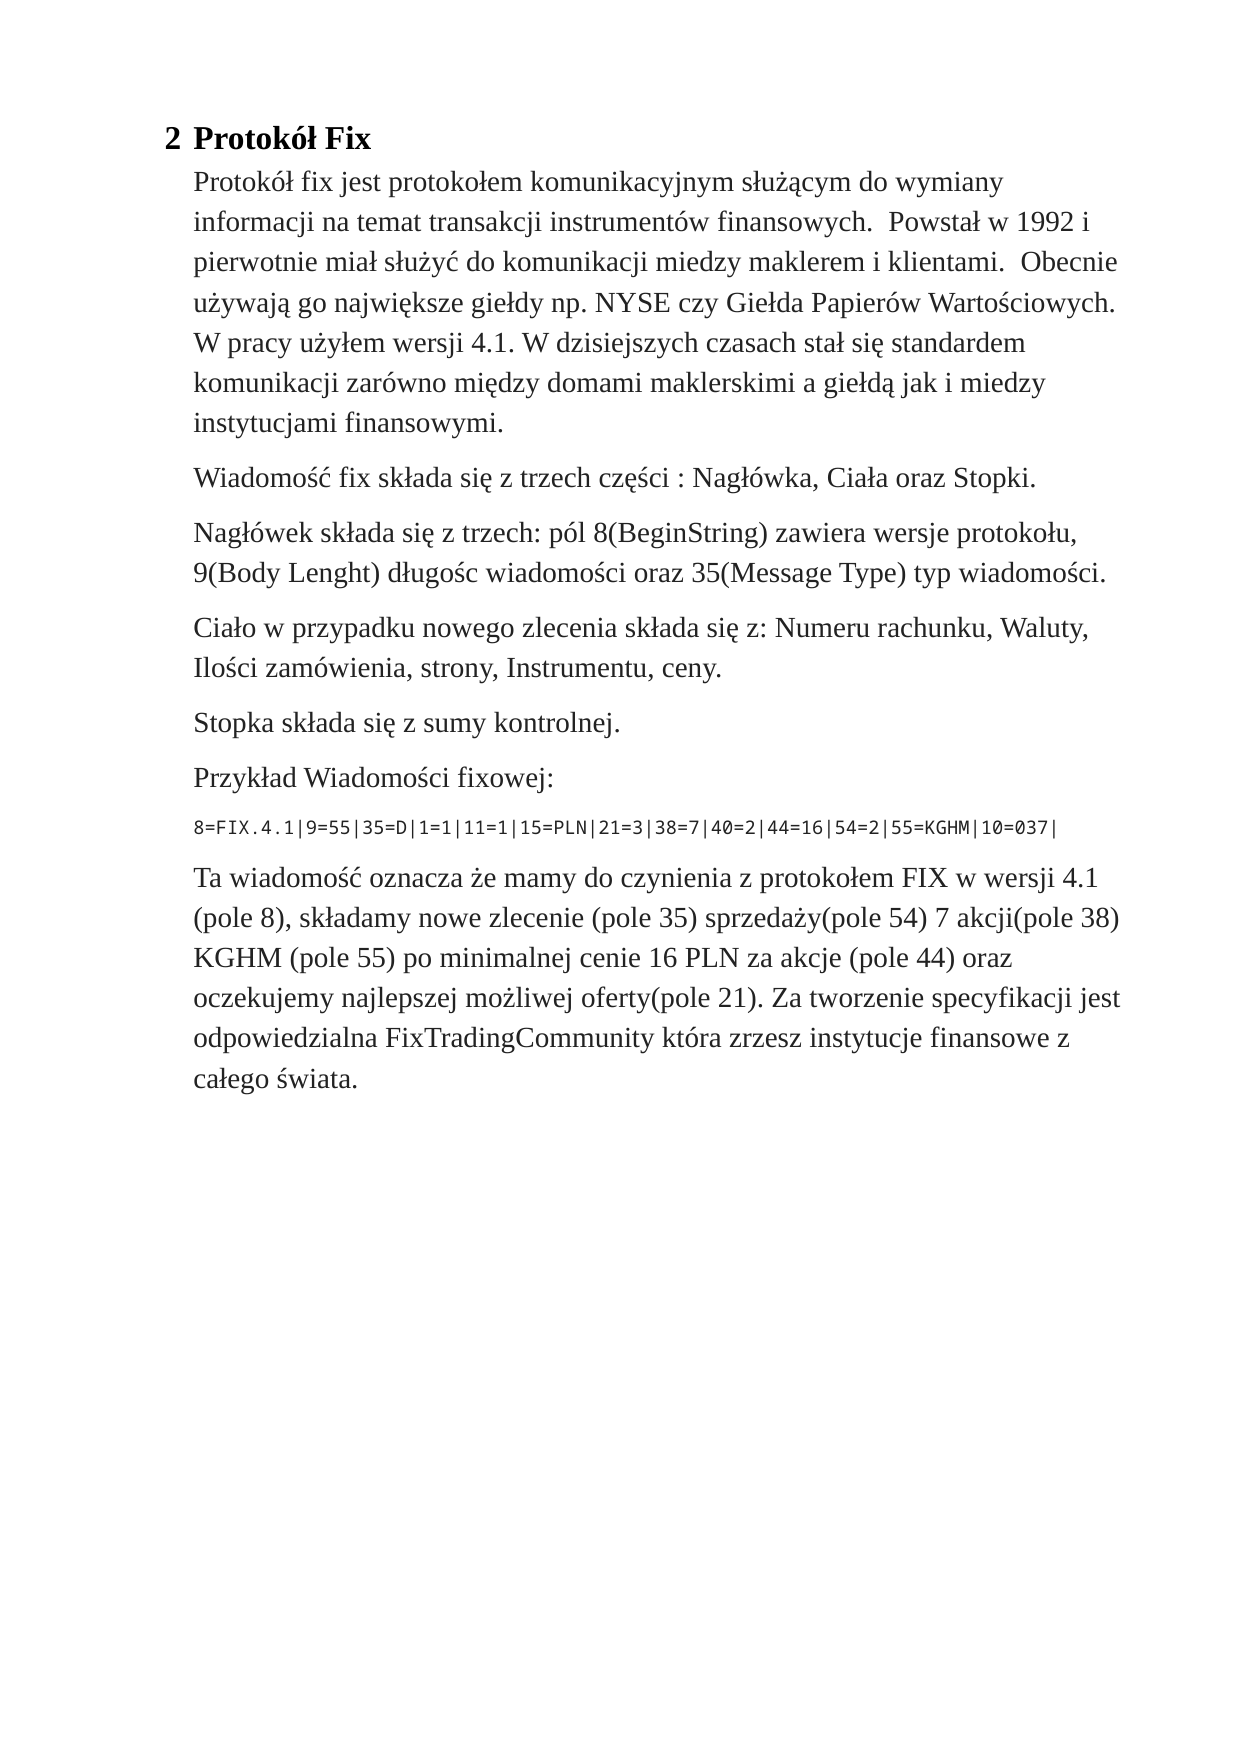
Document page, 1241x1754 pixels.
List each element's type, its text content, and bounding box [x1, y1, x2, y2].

list Przykład Wiadomości fixowej: [156, 760, 1122, 793]
list Nagłówek składa się z trzech: pól 8(BeginString) zawiera wersje protokołu, 9(Body Lenght) długośc wiadomości oraz 35(Message Type) typ wiadomości. [156, 515, 1122, 589]
list Protokół fix jest protokołem komunikacyjnym służącym do wymiany informacji na temat transakcji instrumentów finansowych. Powstał w 1992 i pierwotnie miał służyć do komunikacji miedzy maklerem i klientami. Obecnie używają go największe giełdy np. NYSE czy Giełda Papierów Wartościowych. W pracy użyłem wersji 4.1. W dzisiejszych czasach stał się standardem komunikacji zarówno między domami maklerskimi a giełdą jak i miedzy instytucjami finansowymi. [156, 164, 1122, 439]
list Wiadomość fix składa się z trzech części : Nagłówka, Ciała oraz Stopki. [156, 460, 1122, 494]
list Stopka składa się z sumy kontrolnej. [156, 705, 1122, 738]
list Ta wiadomość oznacza że mamy do czynienia z protokołem FIX w wersji 4.1 (pole 8), składamy nowe zlecenie (pole 35) sprzedaży(pole 54) 7 akcji(pole 38) KGHM (pole 55) po minimalnej cenie 16 PLN za akcje (pole 44) oraz oczekujemy najlepszej możliwej oferty(pole 21). Za tworzenie specyfikacji jest odpowiedzialna FixTradingCommunity która zrzesz instytucje finansowe z całego świata. [156, 860, 1122, 1094]
list 8=FIX.4.1|9=55|35=D|1=1|11=1|15=PLN|21=3|38=7|40=2|44=16|54=2|55=KGHM|10=037| [156, 814, 1122, 840]
list Ciało w przypadku nowego zlecenia składa się z: Numeru rachunku, Waluty, Ilości zamówienia, strony, Instrumentu, ceny. [156, 610, 1122, 684]
list Protokół Fix [156, 118, 1122, 156]
